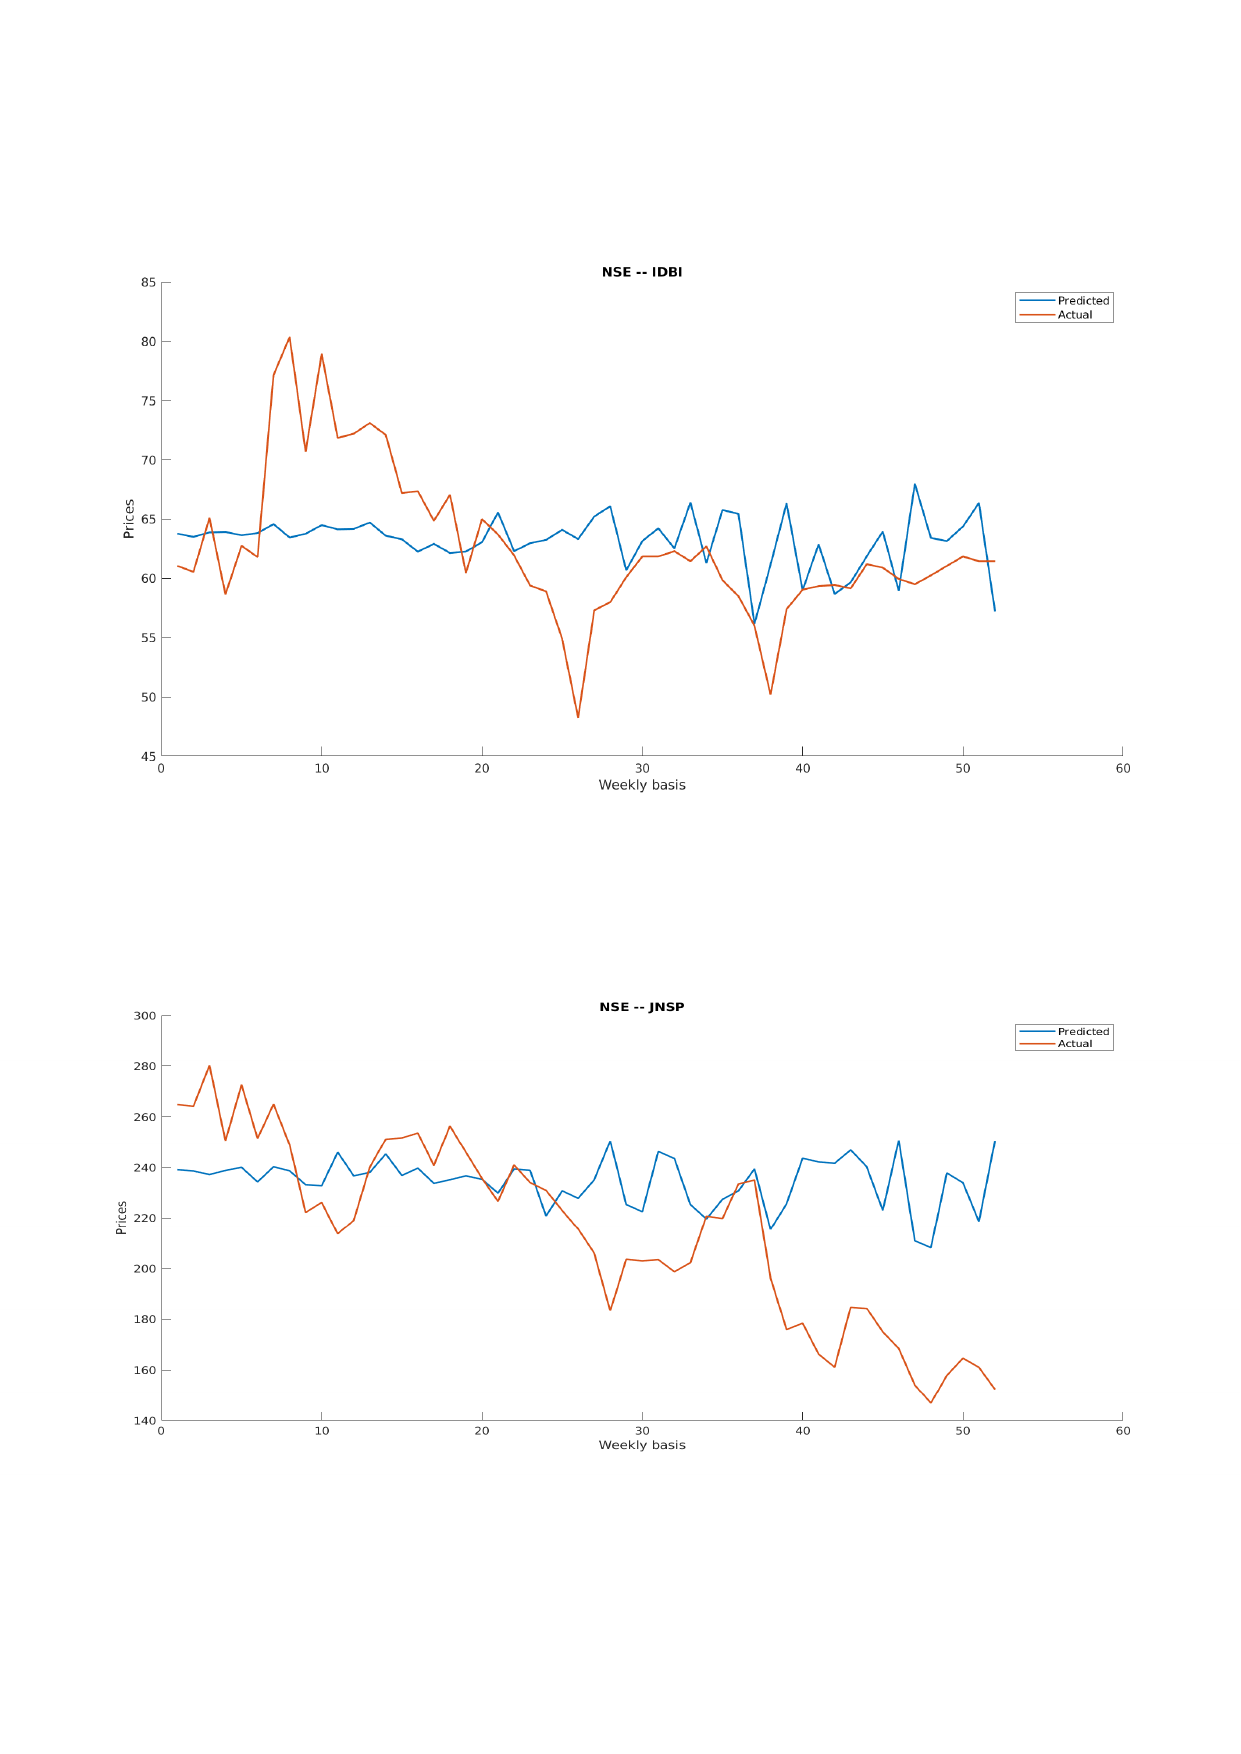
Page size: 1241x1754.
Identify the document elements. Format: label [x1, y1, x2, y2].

picture [0, 238, 1241, 820]
picture [0, 978, 1241, 1475]
